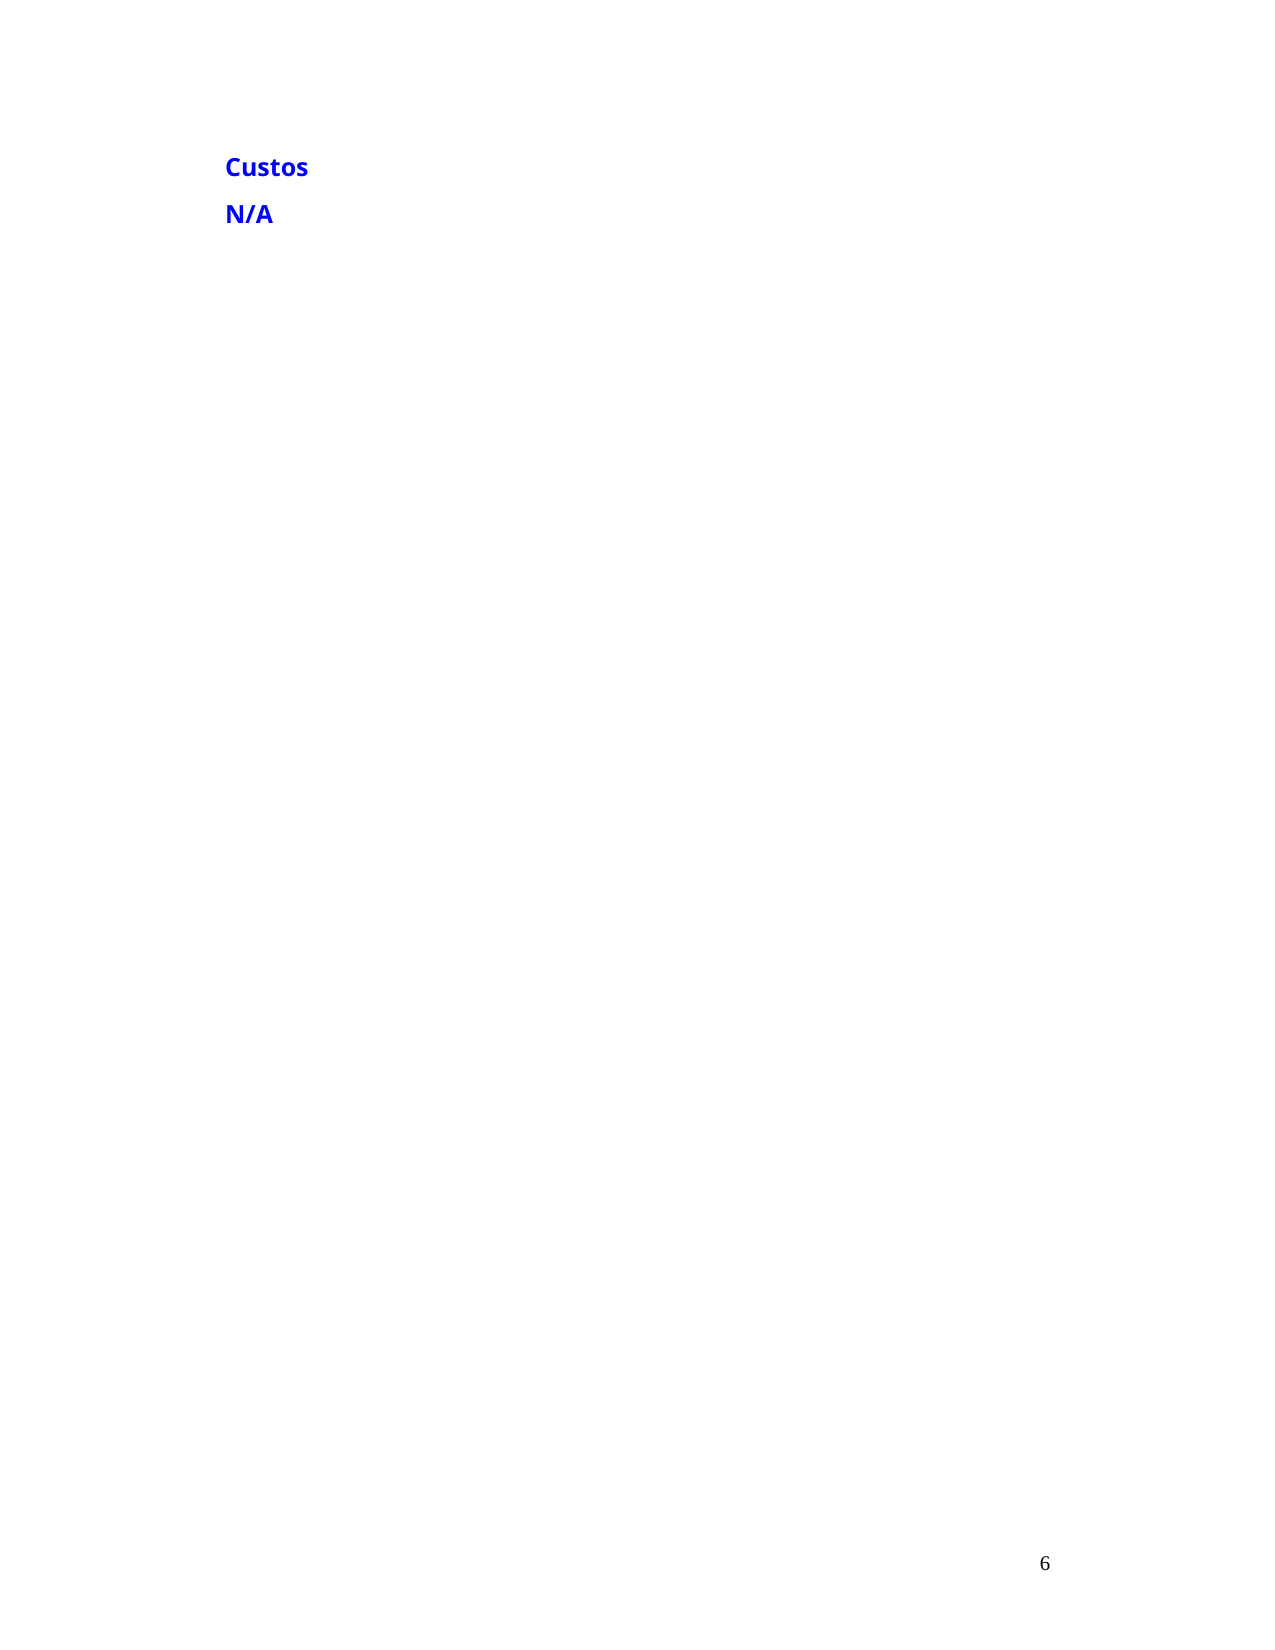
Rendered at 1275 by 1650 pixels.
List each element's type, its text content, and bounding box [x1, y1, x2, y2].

text Custos [150, 150, 1125, 184]
text N/A [150, 197, 1125, 231]
